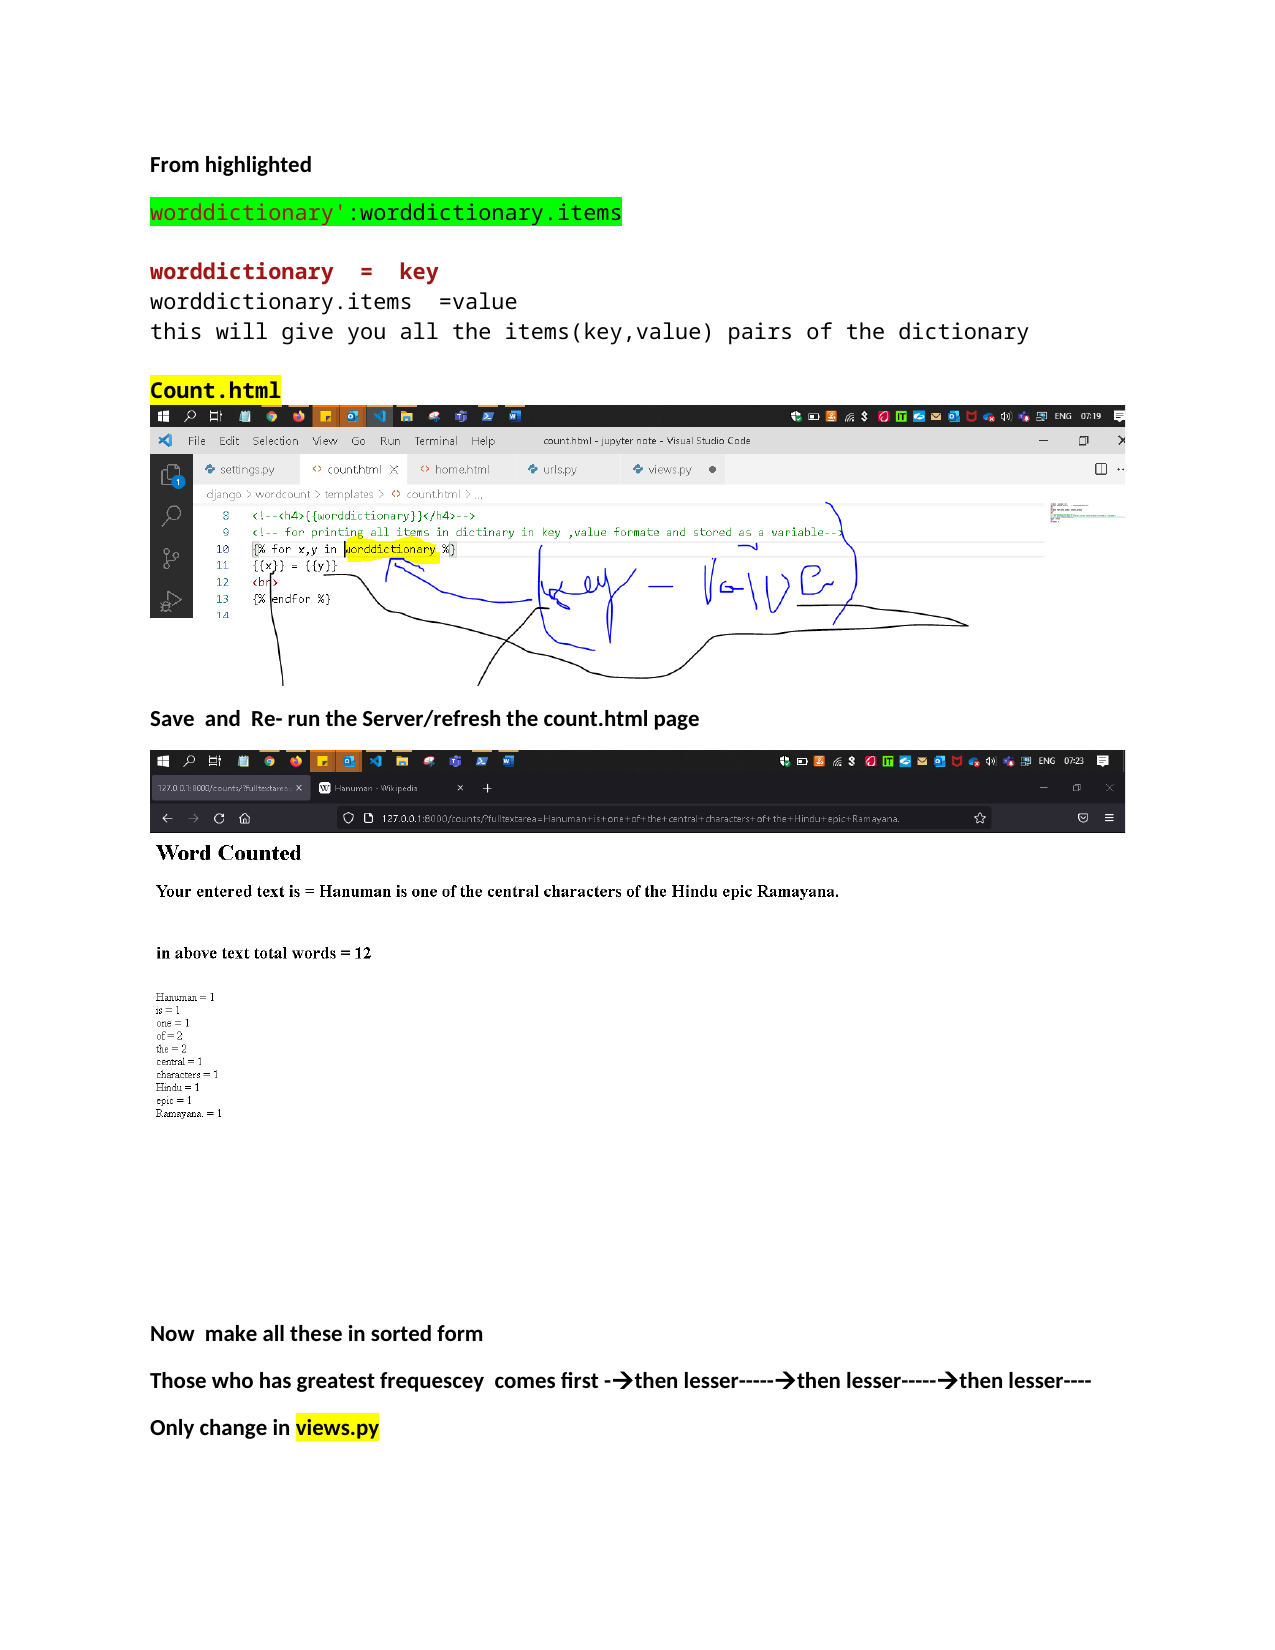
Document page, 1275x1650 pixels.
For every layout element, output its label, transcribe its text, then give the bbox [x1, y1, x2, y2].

text Now make all these in sorted form [150, 1319, 1125, 1348]
text worddictionary':worddictionary.items [150, 197, 1125, 226]
text worddictionary.items =value [150, 286, 1125, 316]
text this will give you all the items(key,value) pairs of the dictionary [150, 316, 1125, 346]
text Save and Re- run the Server/refresh the count.html page [150, 704, 1125, 732]
text From highlighted [150, 150, 1125, 178]
text Only change in views.py [150, 1413, 1125, 1441]
text Those who has greatest frequescey comes first -then lesser-----then lesser-----then lesser---- [150, 1366, 1125, 1394]
text worddictionary = key [150, 256, 1125, 286]
text Count.html [150, 375, 1125, 405]
